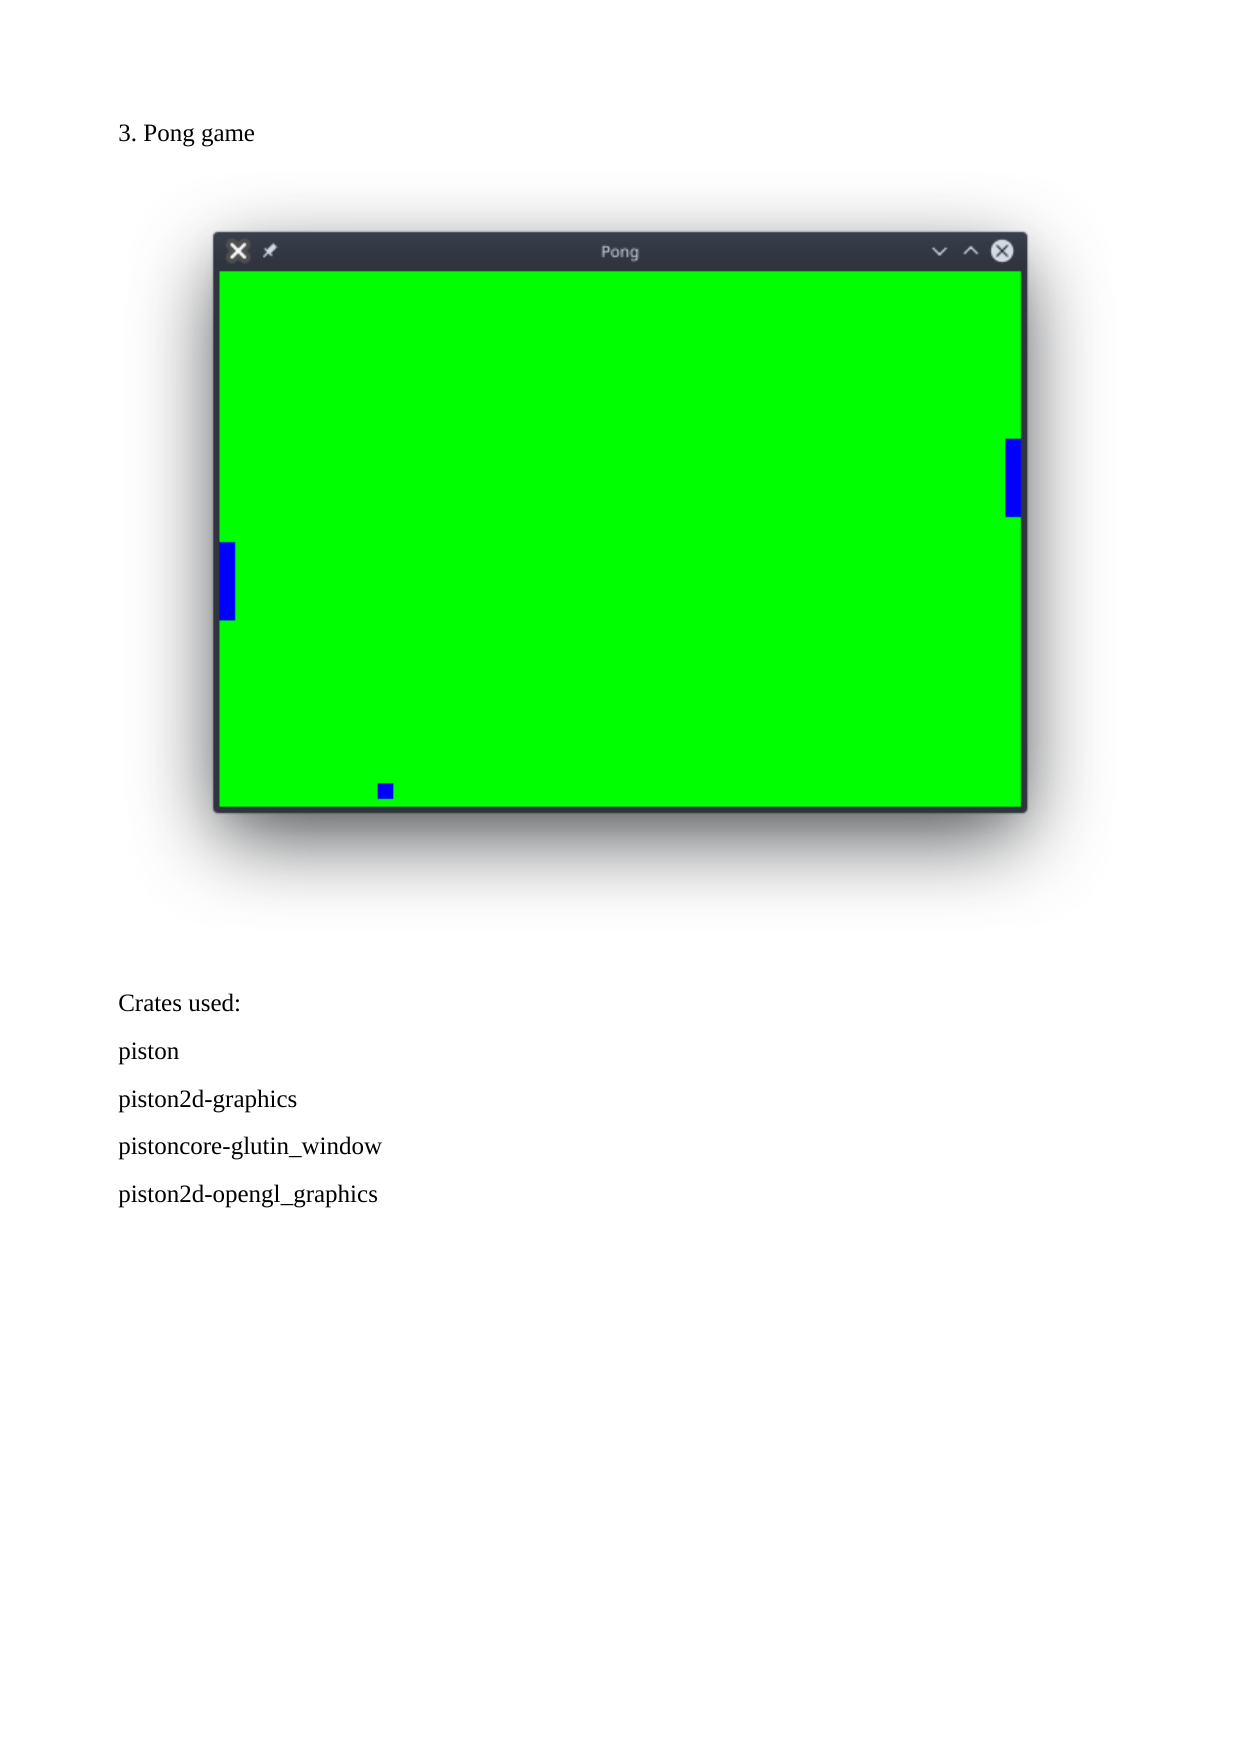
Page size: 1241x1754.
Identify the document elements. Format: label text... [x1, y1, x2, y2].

text piston2d-graphics [118, 1084, 1122, 1112]
text piston [118, 1036, 1122, 1065]
text Crates used: [118, 988, 1122, 1017]
text pistoncore-glutin_window [118, 1131, 1122, 1160]
text piston2d-opengl_graphics [118, 1179, 1122, 1208]
text 3. Pong game [118, 118, 1122, 147]
picture [118, 165, 1123, 937]
